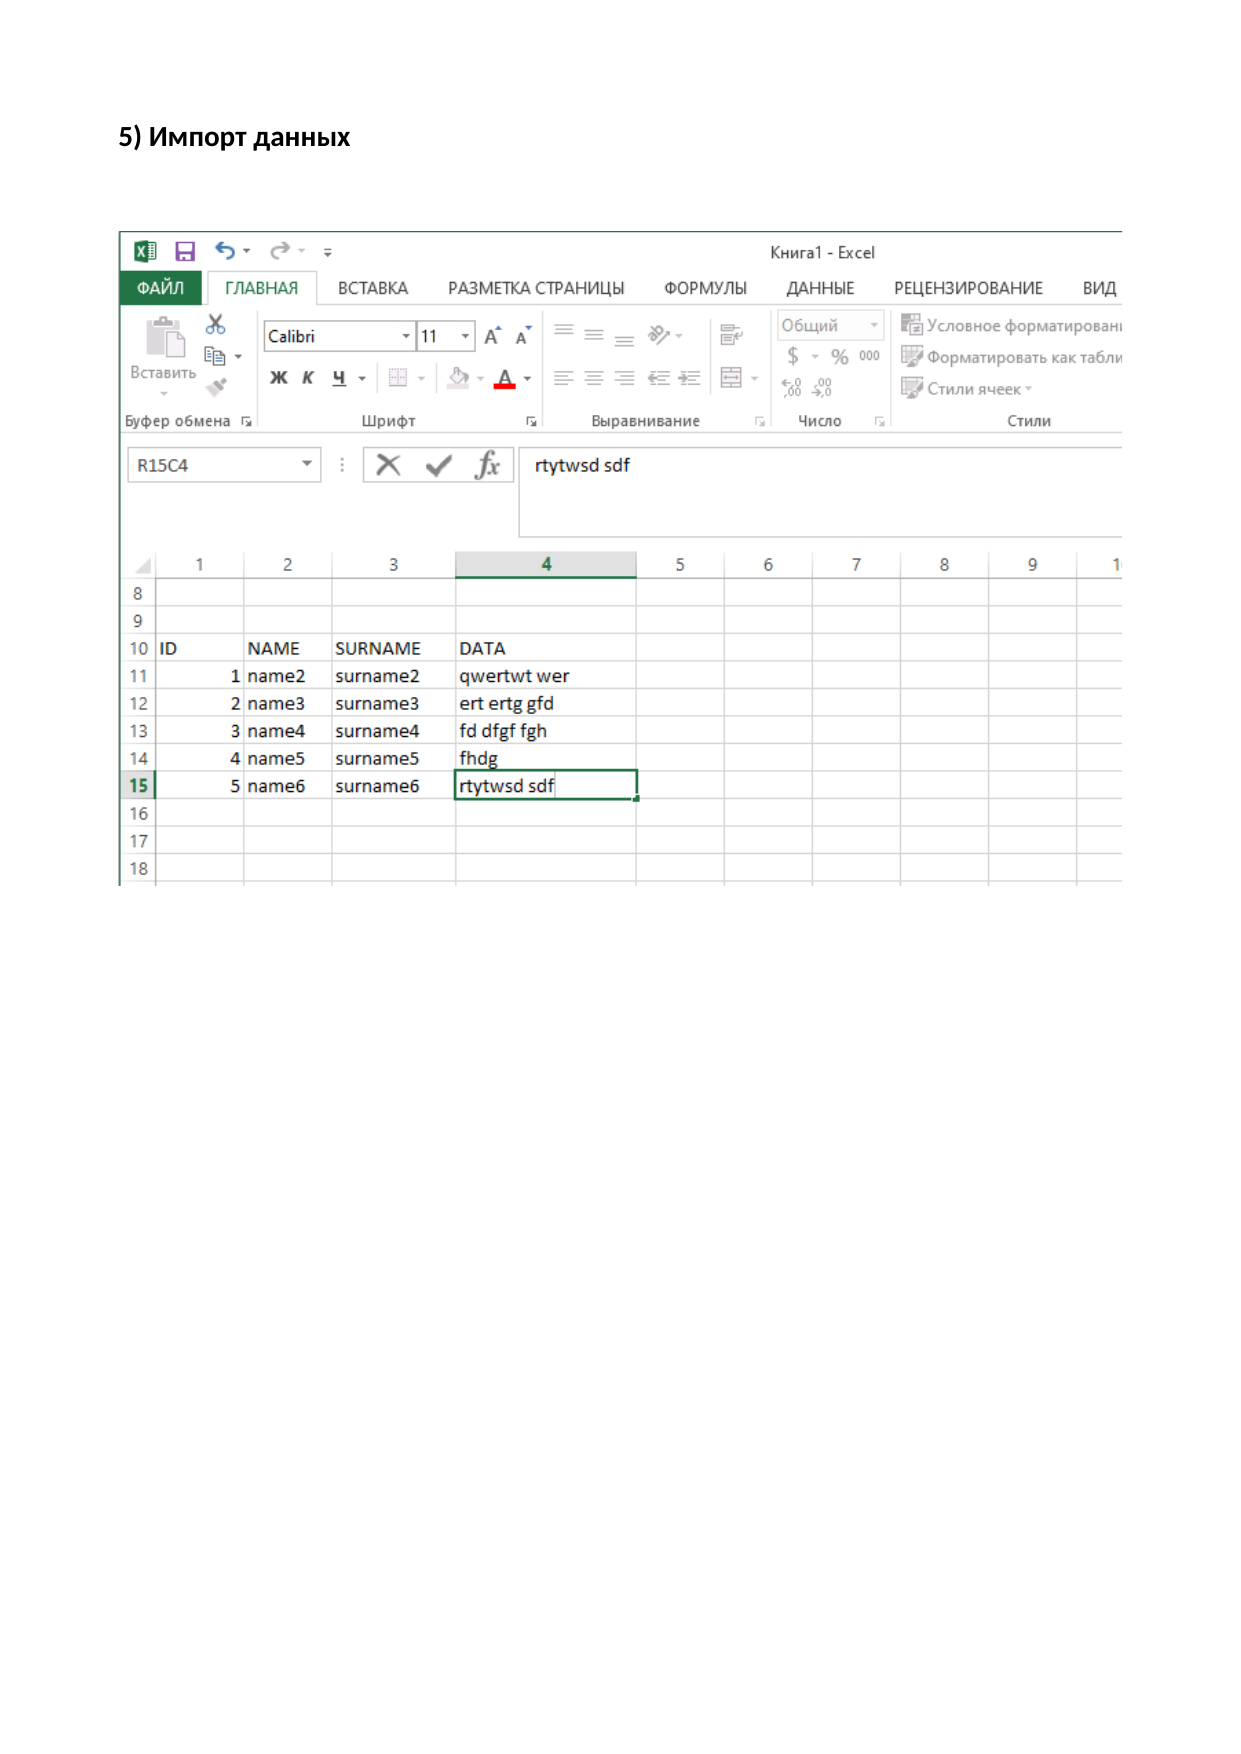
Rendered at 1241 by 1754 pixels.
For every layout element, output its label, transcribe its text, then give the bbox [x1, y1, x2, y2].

picture [118, 231, 1123, 886]
subtitle 5) Импорт данных [118, 118, 1122, 154]
